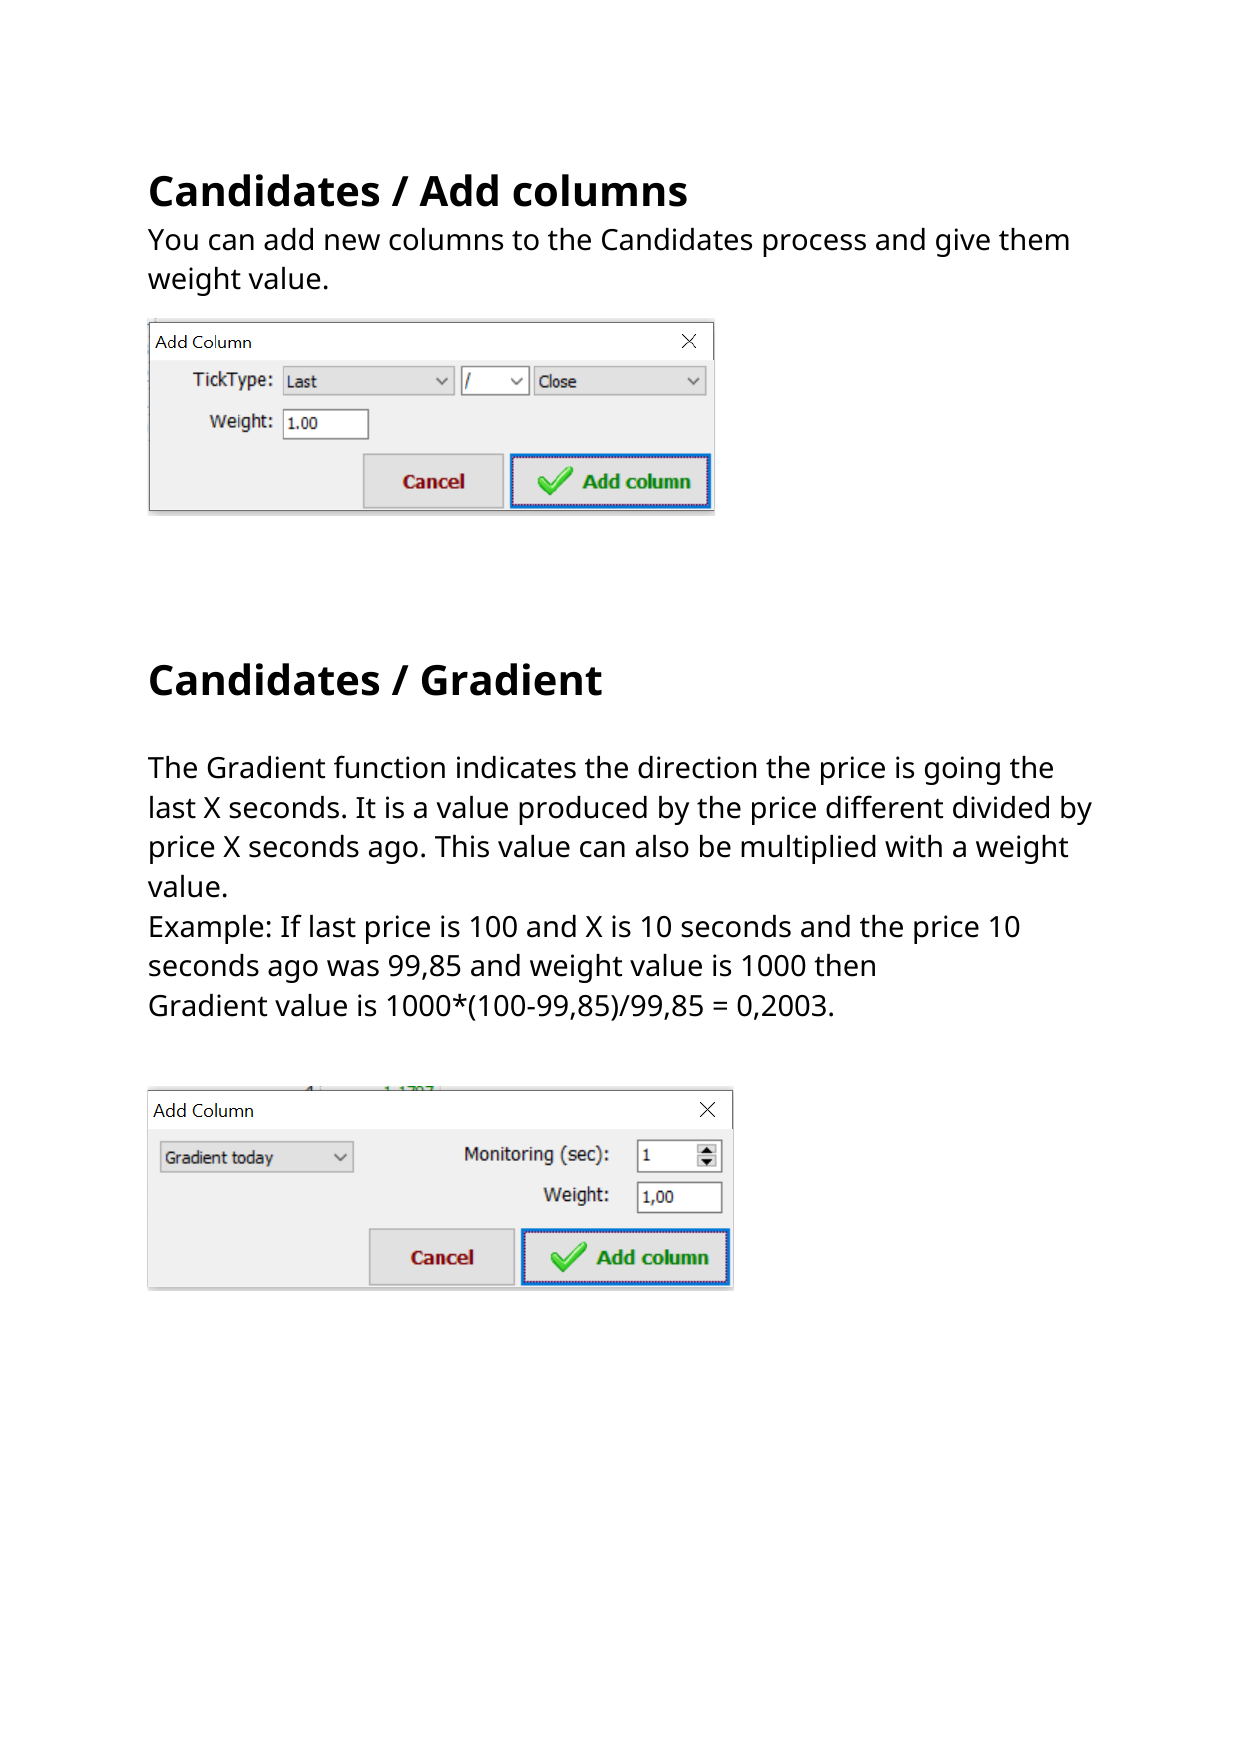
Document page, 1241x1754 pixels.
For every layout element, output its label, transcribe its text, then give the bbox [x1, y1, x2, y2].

text Candidates / Gradient The Gradient function indicates the direction the price is going the last X seconds. It is a value produced by the price different divided by price X seconds ago. This value can also be multiplied with a weight value. Example: If last price is 100 and X is 10 seconds and the price 10 seconds ago was 99,85 and weight value is 1000 then Gradient value is 1000*(100-99,85)/99,85 = 0,2003. [148, 651, 1093, 1025]
text Candidates / Add columns You can add new columns to the Candidates process and give them weight value. [148, 162, 1093, 366]
